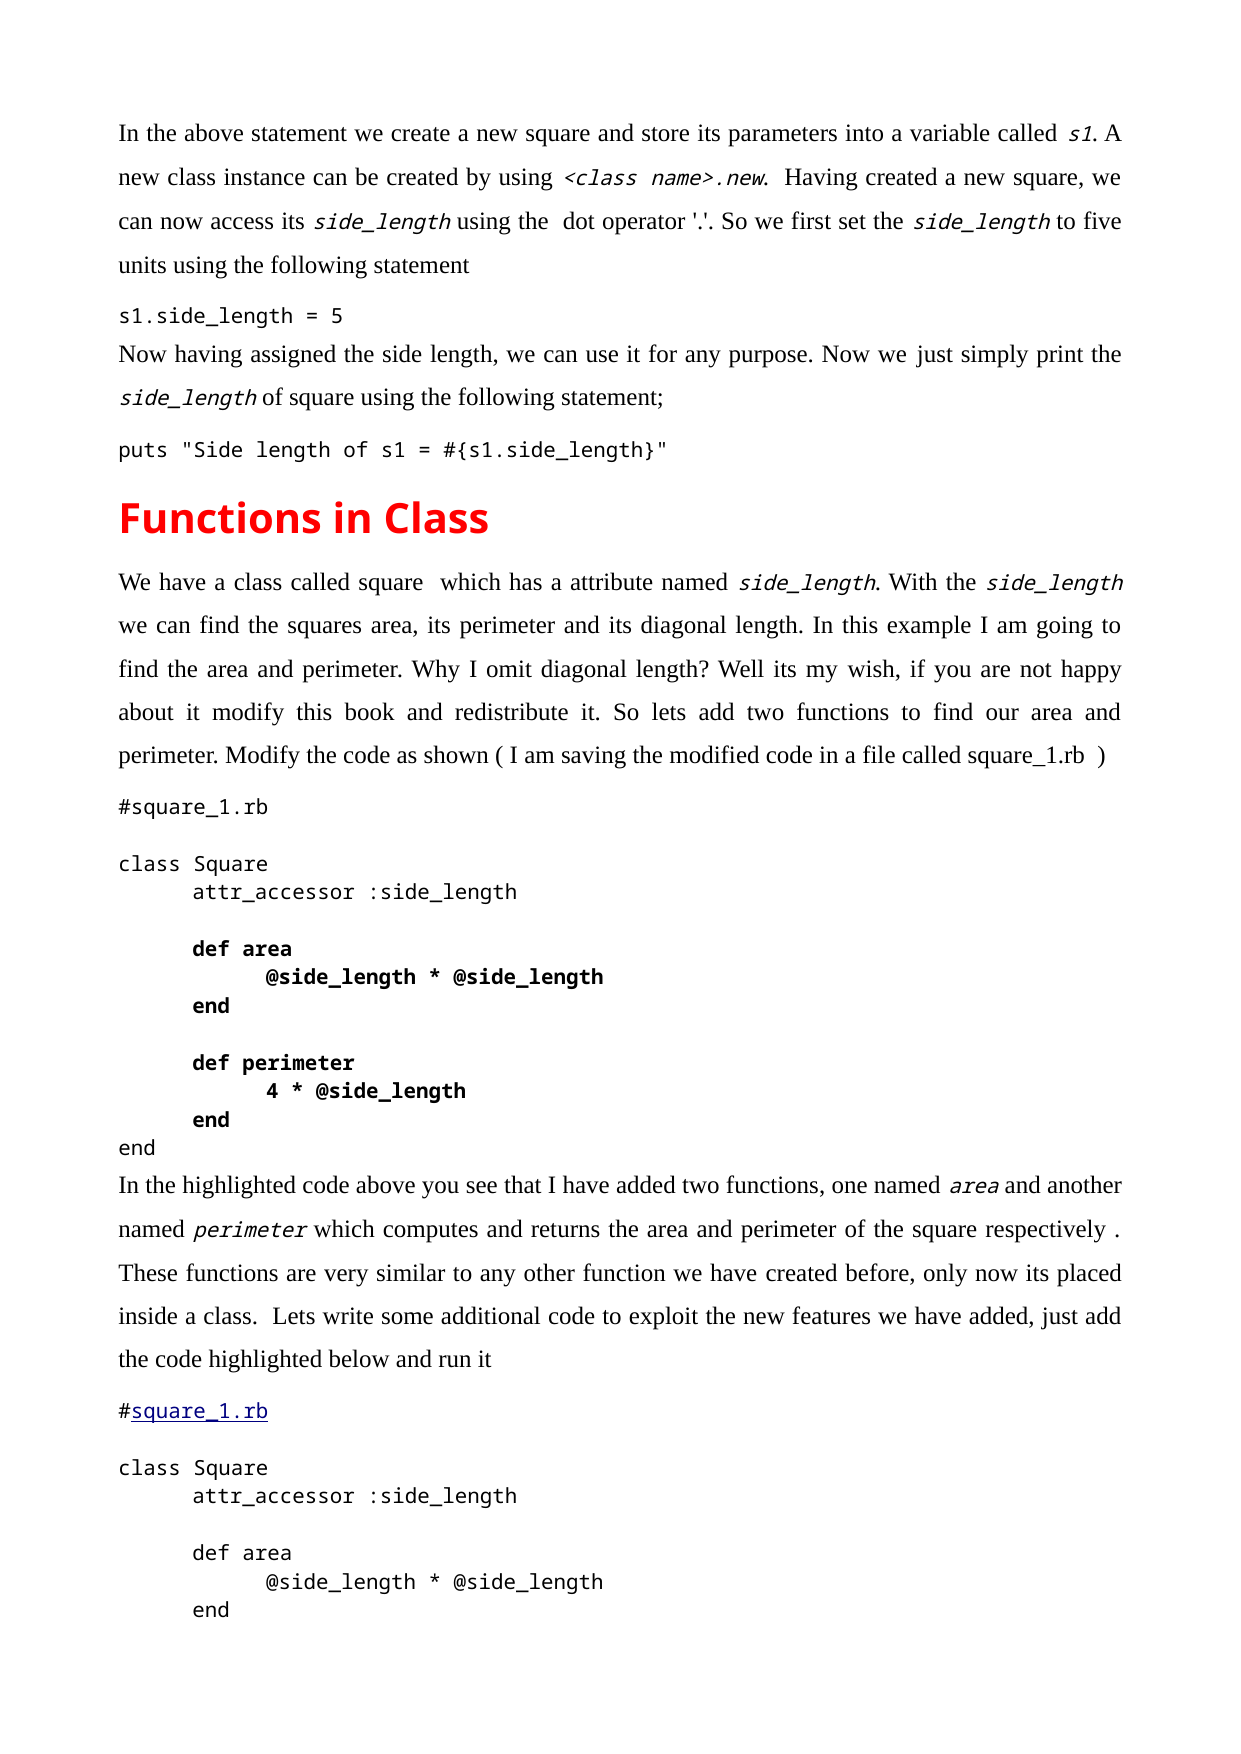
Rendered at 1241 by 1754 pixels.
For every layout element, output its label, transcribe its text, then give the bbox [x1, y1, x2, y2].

text end [118, 1133, 1122, 1162]
text end [118, 1595, 1122, 1624]
subtitle Functions in Class [118, 488, 1122, 545]
text #square_1.rb [118, 1396, 1122, 1425]
text attr_accessor :side_length [118, 877, 1122, 906]
text 4 * @side_length [118, 1076, 1122, 1105]
text def perimeter [118, 1048, 1122, 1076]
text In the above statement we create a new square and store its parameters into a variable called s1. A new class instance can be created by using <class name>.new. Having created a new square, we can now access its side_length using the dot operator '.'. So we first set the side_length to five units using the following statement [118, 118, 1122, 278]
text end [118, 991, 1122, 1019]
text @side_length * @side_length [118, 962, 1122, 991]
text #square_1.rb [118, 792, 1122, 820]
text In the highlighted code above you see that I have added two functions, one named area and another named perimeter which computes and returns the area and perimeter of the square respectively . These functions are very similar to any other function we have created before, only now its placed inside a class. Lets write some additional code to exploit the new features we have added, just add the code highlighted below and run it [118, 1170, 1122, 1373]
text end [118, 1105, 1122, 1133]
text Now having assigned the side length, we can use it for any purpose. Now we just simply print the side_length of square using the following statement; [118, 339, 1122, 412]
text def area [118, 1538, 1122, 1567]
text attr_accessor :side_length [118, 1482, 1122, 1510]
text We have a class called square which has a attribute named side_length. With the side_length we can find the squares area, its perimeter and its diagonal length. In this example I am going to find the area and perimeter. Why I omit diagonal length? Well its my wish, if you are not happy about it modify this book and redistribute it. So lets add two functions to find our area and perimeter. Modify the code as shown ( I am saving the modified code in a file called square_1.rb ) [118, 567, 1122, 769]
text @side_length * @side_length [118, 1567, 1122, 1595]
text def area [118, 934, 1122, 962]
text s1.side_length = 5 [118, 302, 1122, 330]
text class Square [118, 849, 1122, 877]
text class Square [118, 1453, 1122, 1482]
text puts "Side length of s1 = #{s1.side_length}" [118, 435, 1122, 463]
